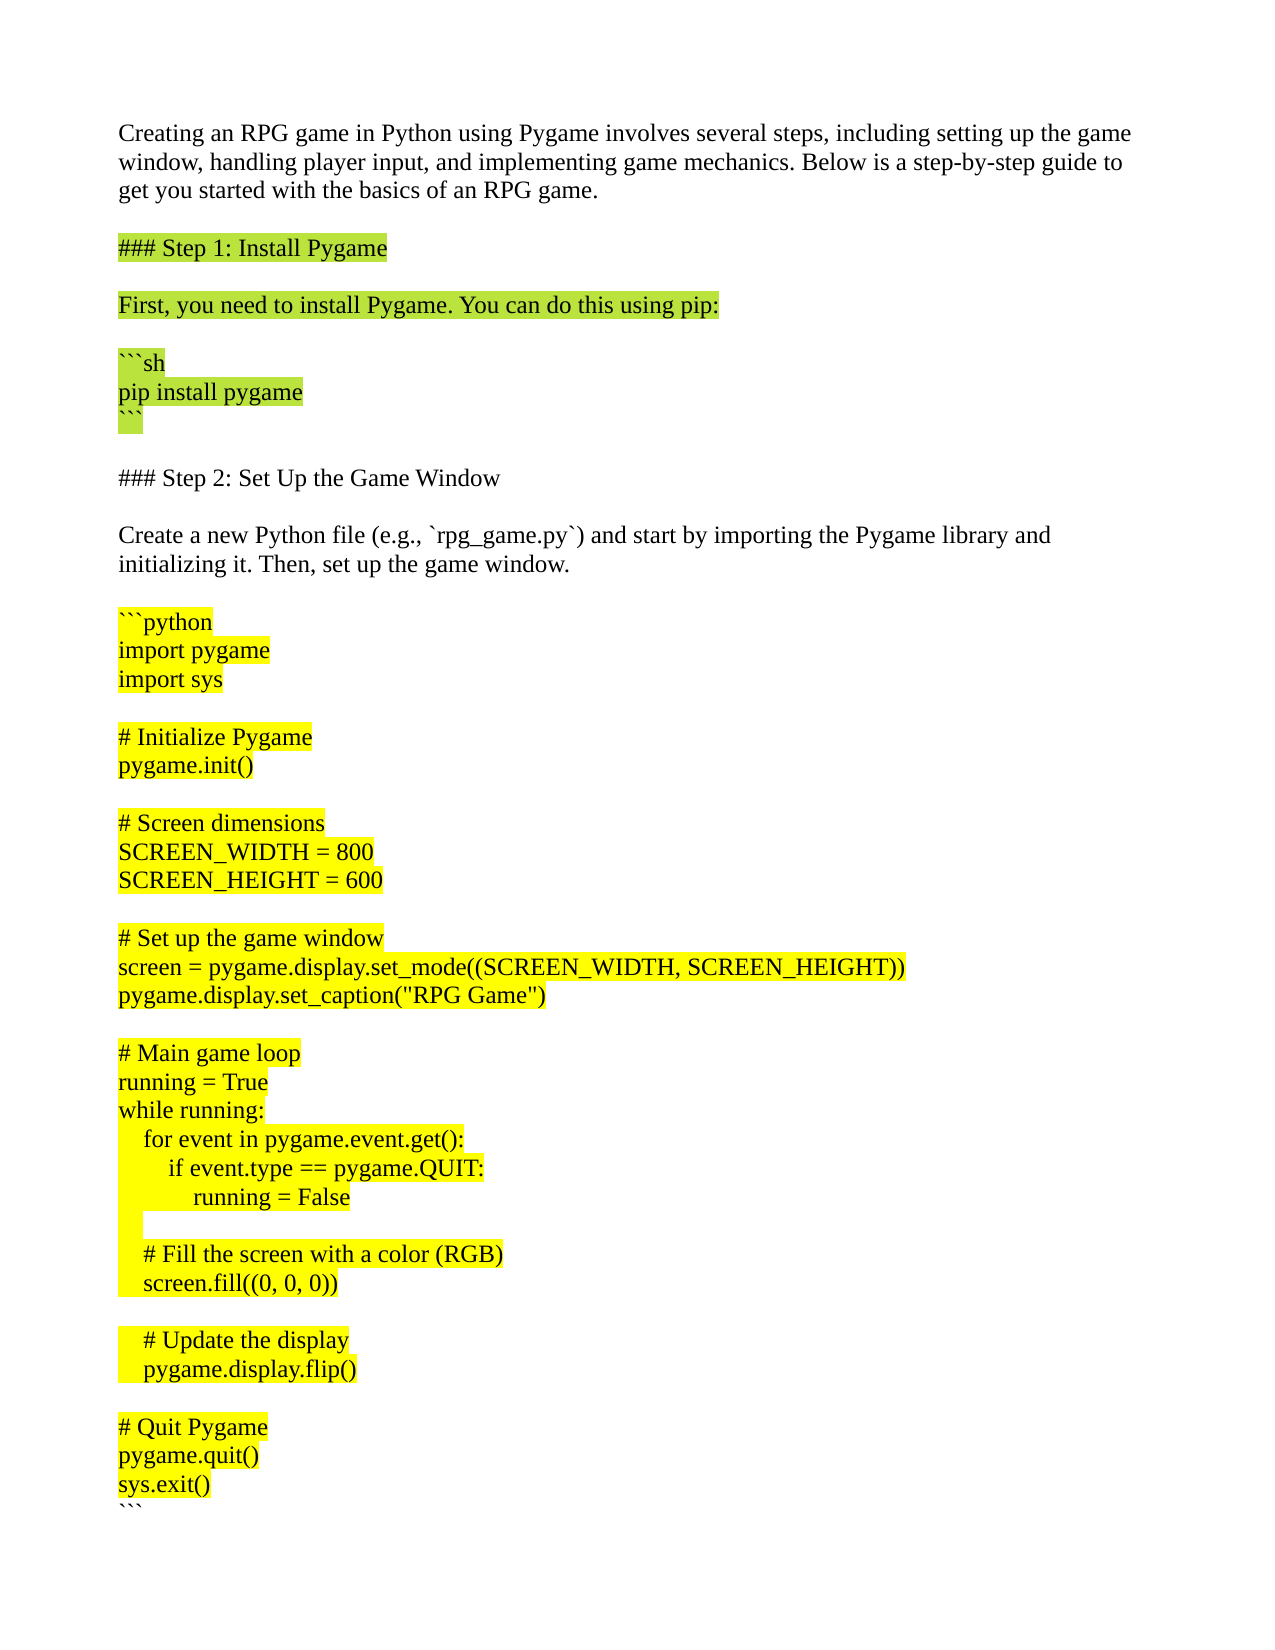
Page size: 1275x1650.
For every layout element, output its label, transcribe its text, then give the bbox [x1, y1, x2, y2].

text Creating an RPG game in Python using Pygame involves several steps, including setting up the game window, handling player input, and implementing game mechanics. Below is a step-by-step guide to get you started with the basics of an RPG game. ### Step 1: Install Pygame First, you need to install Pygame. You can do this using pip: ```sh pip install pygame ``` ### Step 2: Set Up the Game Window Create a new Python file (e.g., `rpg_game.py`) and start by importing the Pygame library and initializing it. Then, set up the game window. ```python import pygame import sys # Initialize Pygame pygame.init() # Screen dimensions SCREEN_WIDTH = 800 SCREEN_HEIGHT = 600 # Set up the game window screen = pygame.display.set_mode((SCREEN_WIDTH, SCREEN_HEIGHT)) pygame.display.set_caption("RPG Game") # Main game loop running = True while running: for event in pygame.event.get(): if event.type == pygame.QUIT: running = False # Fill the screen with a color (RGB) screen.fill((0, 0, 0)) # Update the display pygame.display.flip() # Quit Pygame pygame.quit() sys.exit() ``` [118, 118, 1157, 1527]
